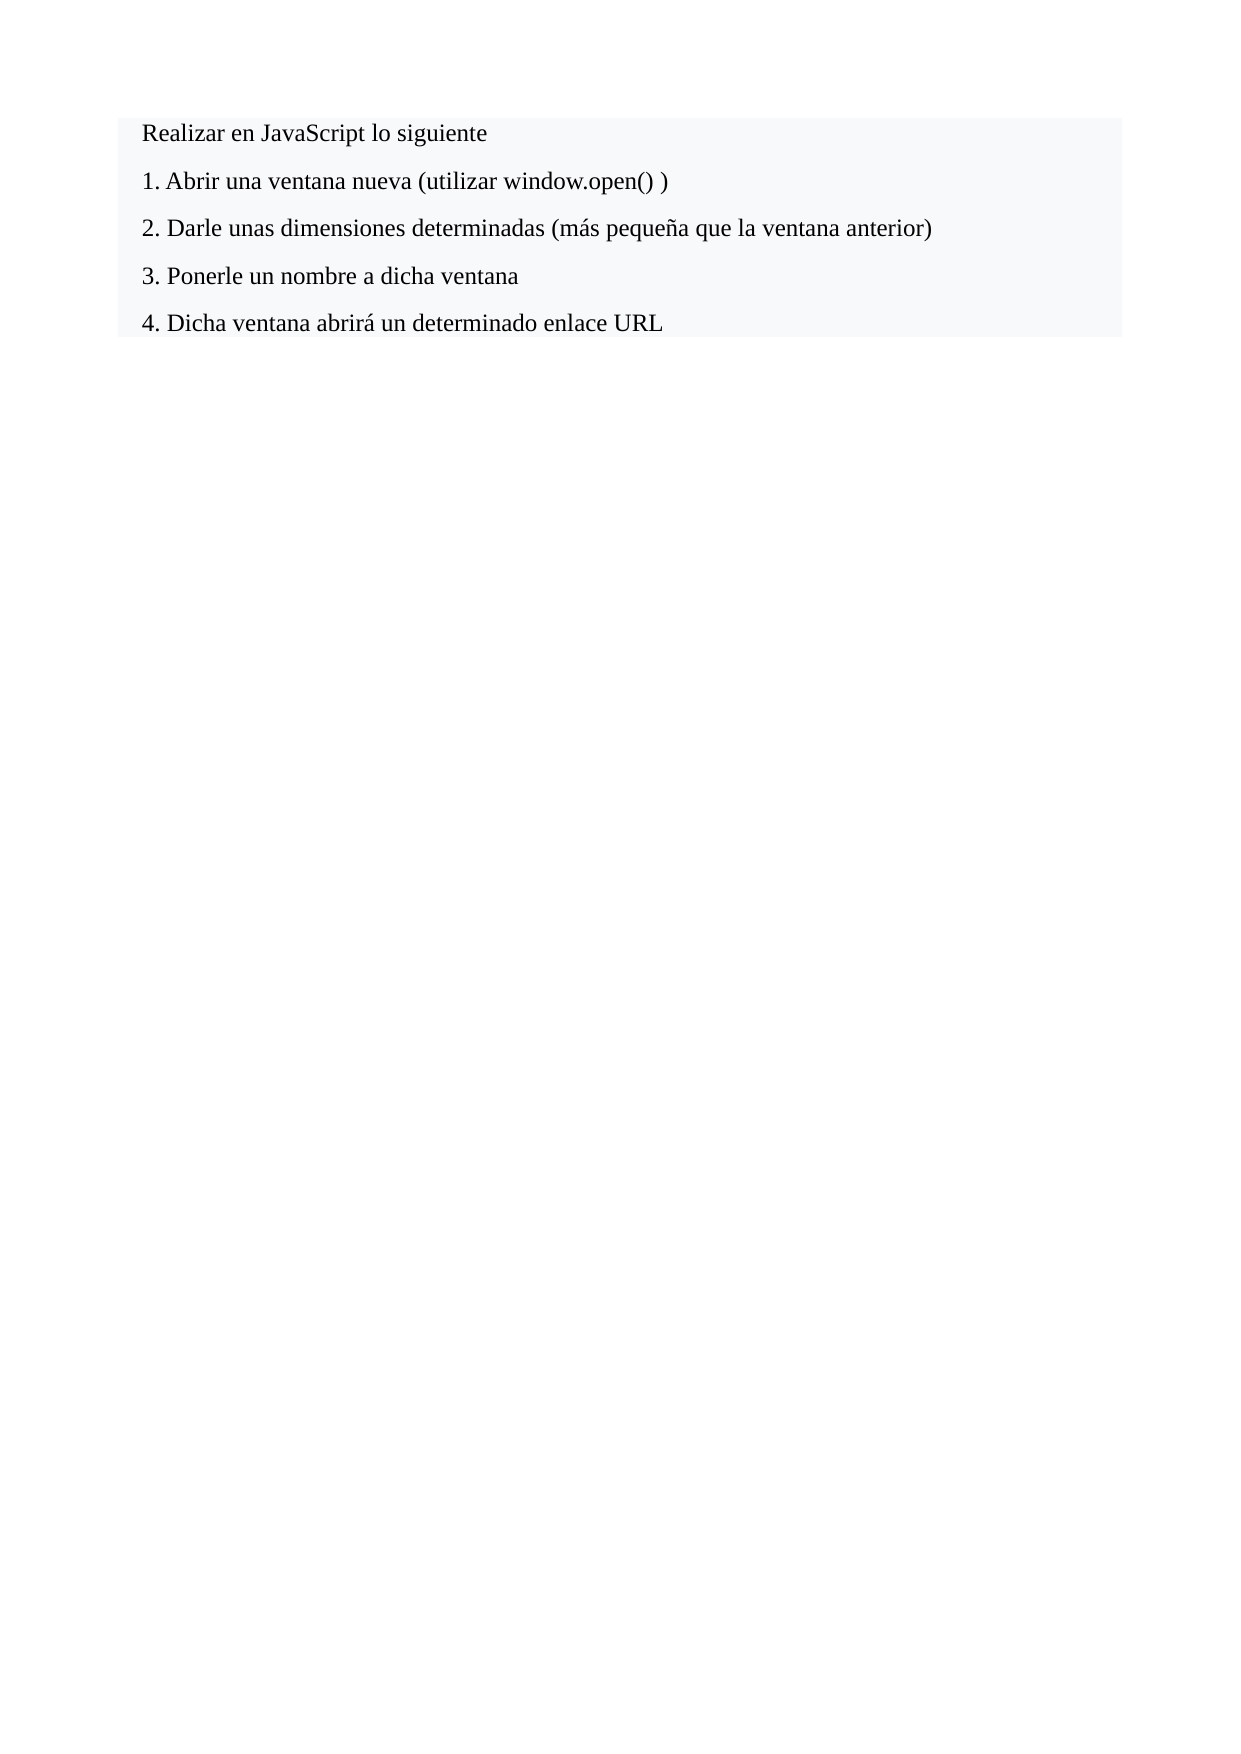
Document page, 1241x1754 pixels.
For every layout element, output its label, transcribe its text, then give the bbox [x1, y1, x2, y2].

text 2. Darle unas dimensiones determinadas (más pequeña que la ventana anterior) [142, 213, 1099, 242]
text 1. Abrir una ventana nueva (utilizar window.open() ) [142, 166, 1099, 194]
text 4. Dicha ventana abrirá un determinado enlace URL [142, 308, 1099, 337]
text 3. Ponerle un nombre a dicha ventana [142, 261, 1099, 290]
text Realizar en JavaScript lo siguiente [142, 118, 1099, 147]
